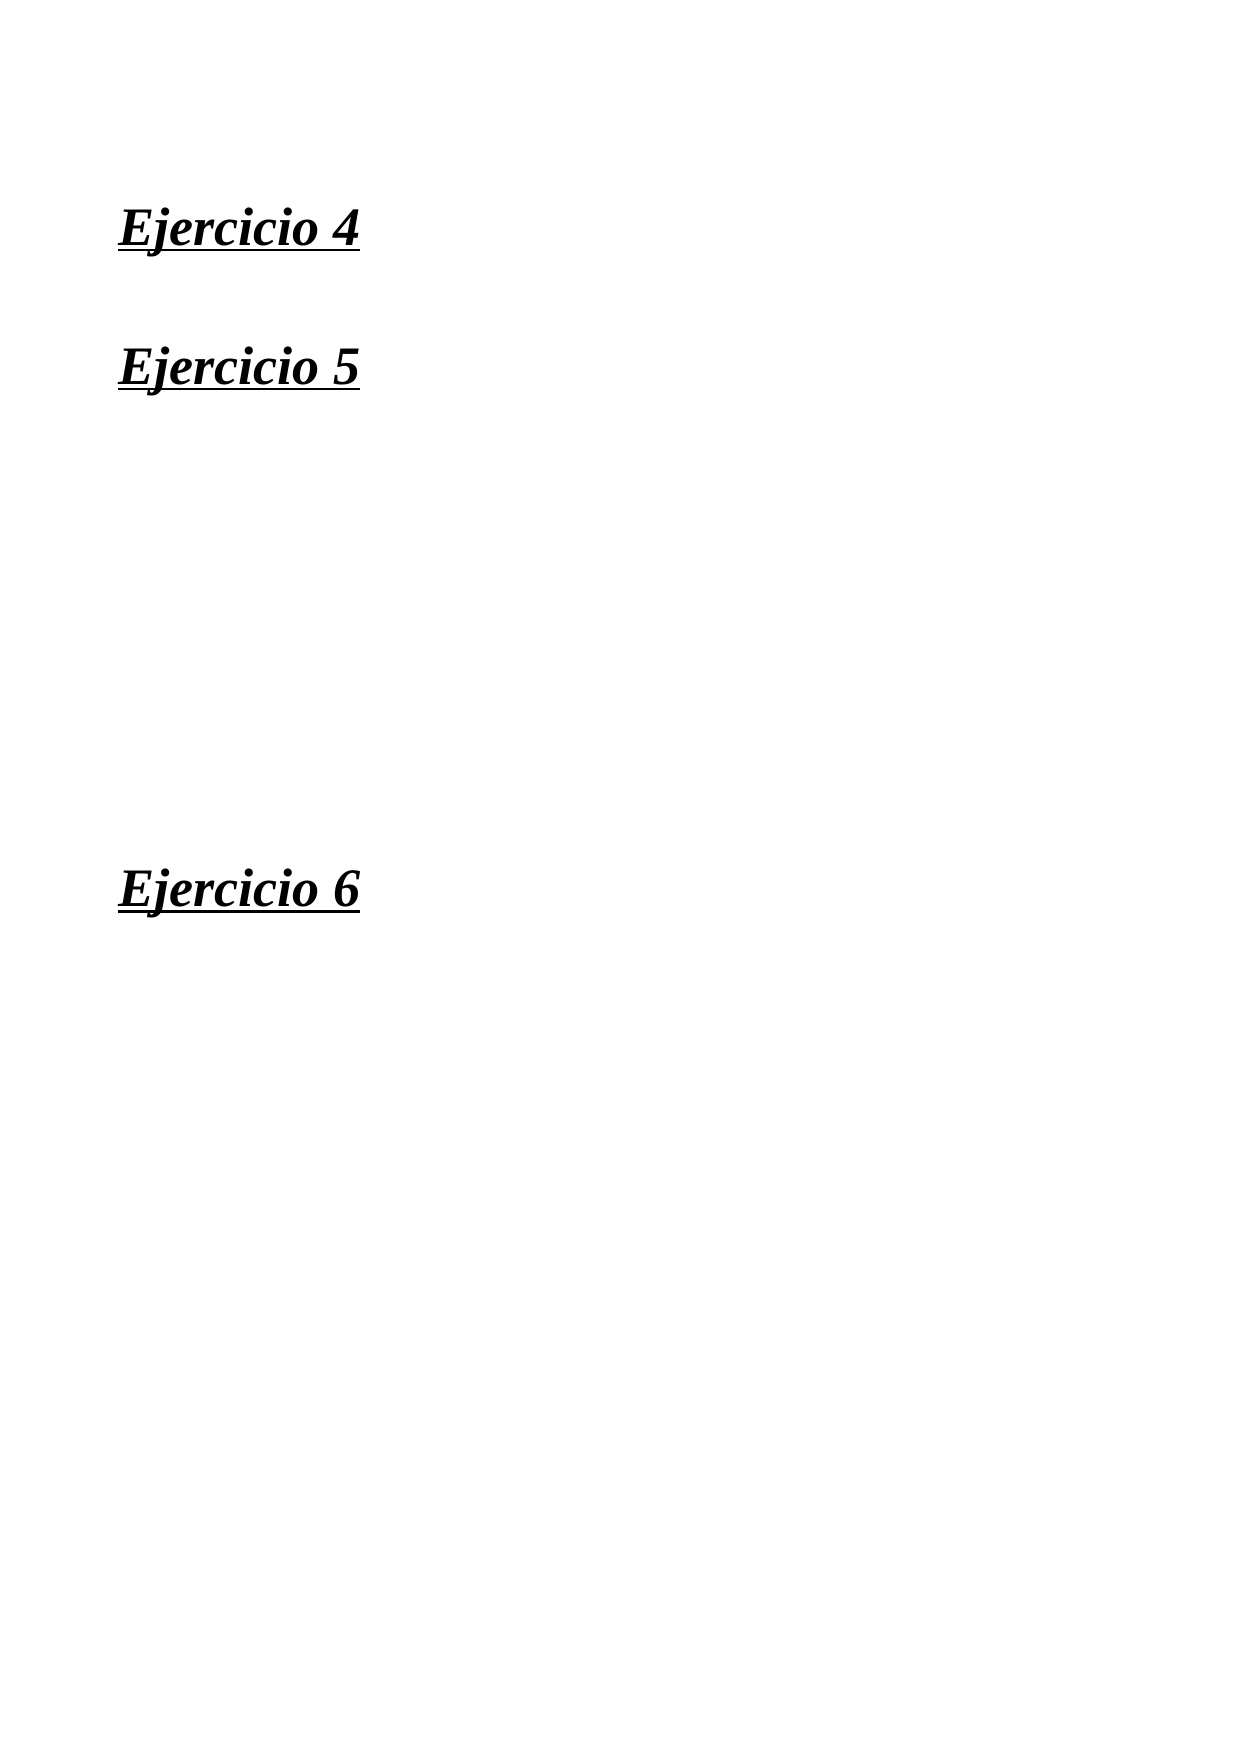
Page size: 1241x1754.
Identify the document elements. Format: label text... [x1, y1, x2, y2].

text Ejercicio 5 [118, 334, 1122, 396]
text Ejercicio 4 [118, 195, 1122, 257]
text Ejercicio 6 [118, 856, 1122, 918]
